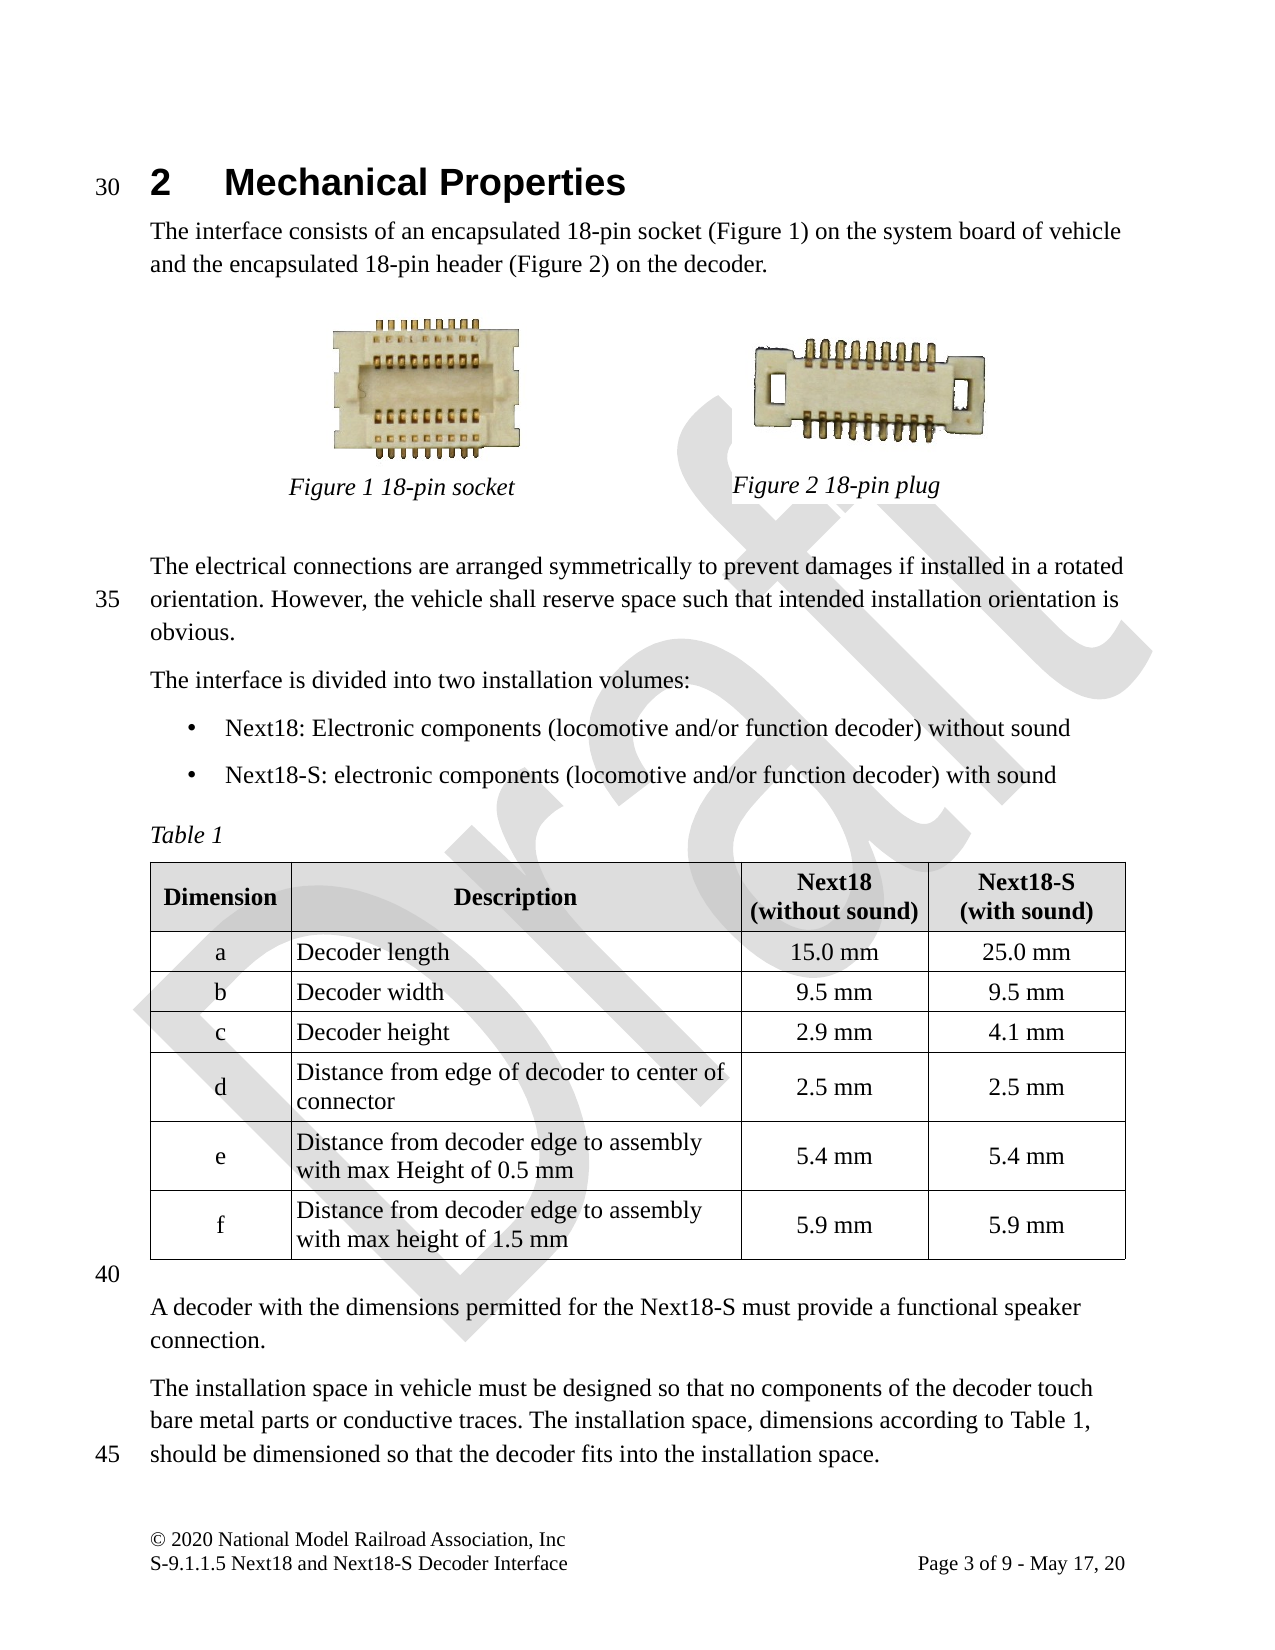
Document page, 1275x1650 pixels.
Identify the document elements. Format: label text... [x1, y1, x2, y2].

table_cell 2.5 mm [929, 1053, 1125, 1121]
table_cell c [201, 1012, 291, 1052]
list Next18-S: electronic components (locomotive and/or function decoder) with sound [848, 760, 984, 789]
table_cell d [151, 1053, 243, 1121]
list Next18: Electronic components (locomotive and/or function decoder) without sound [187, 713, 591, 741]
table_cell Distance from decoder edge to assembly with max Height of 0.5 mm [584, 1122, 741, 1190]
text [959, 820, 1125, 849]
table_header Dimension [151, 863, 291, 931]
table_cell 25.0 mm [929, 932, 1125, 971]
table_cell 5.9 mm [742, 1191, 928, 1259]
picture [288, 310, 555, 467]
list Next18: Electronic components (locomotive and/or function decoder) without sound [801, 713, 936, 741]
list Next18-S: electronic components (locomotive and/or function decoder) with sound [641, 760, 736, 789]
table_cell Decoder length [443, 932, 563, 971]
list Next18: Electronic components (locomotive and/or function decoder) without sound [634, 713, 758, 741]
table_cell Distance from decoder edge to assembly with max Height of 0.5 mm [308, 1122, 539, 1190]
table_cell Decoder length [586, 932, 741, 971]
text The interface is divided into two installation volumes: [750, 665, 889, 694]
table_cell 2.5 mm [742, 1053, 928, 1121]
list Next18: Electronic components (locomotive and/or function decoder) without sound [969, 713, 1125, 741]
table_cell 5.4 mm [929, 1122, 1125, 1190]
table_cell [239, 1053, 291, 1105]
table_cell 5.4 mm [742, 1122, 928, 1190]
text The installation space in vehicle must be designed so that no components of the decoder touch bare metal parts or conductive traces. The installation space, dimensions according to Table 1, should be dimensioned so that the decoder fits into the installation space. [150, 1373, 1125, 1467]
table_cell Decoder height [292, 1012, 498, 1052]
picture [732, 311, 1004, 471]
text [536, 820, 693, 849]
table_cell Decoder length [292, 935, 417, 971]
table_cell [666, 1012, 741, 1052]
table_header Description [292, 863, 523, 931]
table_cell 15.0 mm [742, 946, 780, 971]
table_cell Distance from decoder edge to assembly with max height of 1.5 mm [292, 1191, 381, 1259]
table_header Next18 (without sound) [878, 863, 928, 931]
text The interface is divided into two installation volumes: [921, 665, 1075, 694]
table_cell [626, 972, 741, 1011]
text The electrical connections are arranged symmetrically to prevent damages if installed in a rotated orientation. However, the vehicle shall reserve space such that intended installation orientation is obvious. [984, 551, 1125, 646]
table_cell Distance from decoder edge to assembly with max height of 1.5 mm [550, 1191, 741, 1259]
table_header Next18-S (with sound) [929, 863, 1125, 931]
subtitle Mechanical Properties [150, 160, 1125, 204]
table_cell 4.1 mm [929, 1012, 1125, 1052]
table_cell b [205, 972, 291, 1011]
table_header Next18 (without sound) [742, 863, 852, 929]
table_cell a [245, 941, 291, 971]
table_cell f [151, 1191, 291, 1259]
table_cell 5.9 mm [929, 1191, 1125, 1259]
table_cell 2.9 mm [742, 1012, 928, 1052]
table_cell Decoder width [292, 972, 463, 1011]
text Figure 2 18-pin plug [732, 471, 1003, 499]
text The electrical connections are arranged symmetrically to prevent damages if installed in a rotated orientation. However, the vehicle shall reserve space such that intended installation orientation is obvious. [808, 551, 1017, 646]
table_cell 9.5 mm [742, 972, 928, 1011]
table_cell Distance from decoder edge to assembly with max height of 1.5 mm [377, 1191, 532, 1259]
table_header Description [539, 863, 727, 931]
list Next18-S: electronic components (locomotive and/or function decoder) with sound [1016, 760, 1125, 789]
list Next18-S: electronic components (locomotive and/or function decoder) with sound [187, 760, 605, 789]
text A decoder with the dimensions permitted for the Next18-S must provide a functional speaker connection. [150, 1292, 1125, 1354]
text The interface is divided into two installation volumes: [150, 665, 621, 694]
table_cell [489, 972, 603, 1011]
table_cell 15.0 mm [844, 932, 928, 971]
table_cell [526, 1012, 644, 1052]
table_cell [151, 1029, 174, 1052]
text Figure 1 18-pin socket [288, 467, 555, 501]
text Table 1 [150, 820, 509, 849]
table_cell Distance from edge of decoder to center of connector [292, 1053, 534, 1121]
table_cell a [151, 932, 209, 971]
text [734, 820, 849, 849]
table_cell 9.5 mm [929, 972, 1125, 1011]
text The interface consists of an encapsulated 18-pin socket (Figure 1) on the system board of vehicle and the encapsulated 18-pin header (Figure 2) on the decoder. [150, 216, 1125, 278]
table_cell [151, 972, 169, 990]
table_cell Distance from edge of decoder to center of connector [555, 1053, 741, 1121]
text The electrical connections are arranged symmetrically to prevent damages if installed in a rotated orientation. However, the vehicle shall reserve space such that intended installation orientation is obvious. [150, 551, 841, 646]
table_cell e [151, 1122, 291, 1190]
